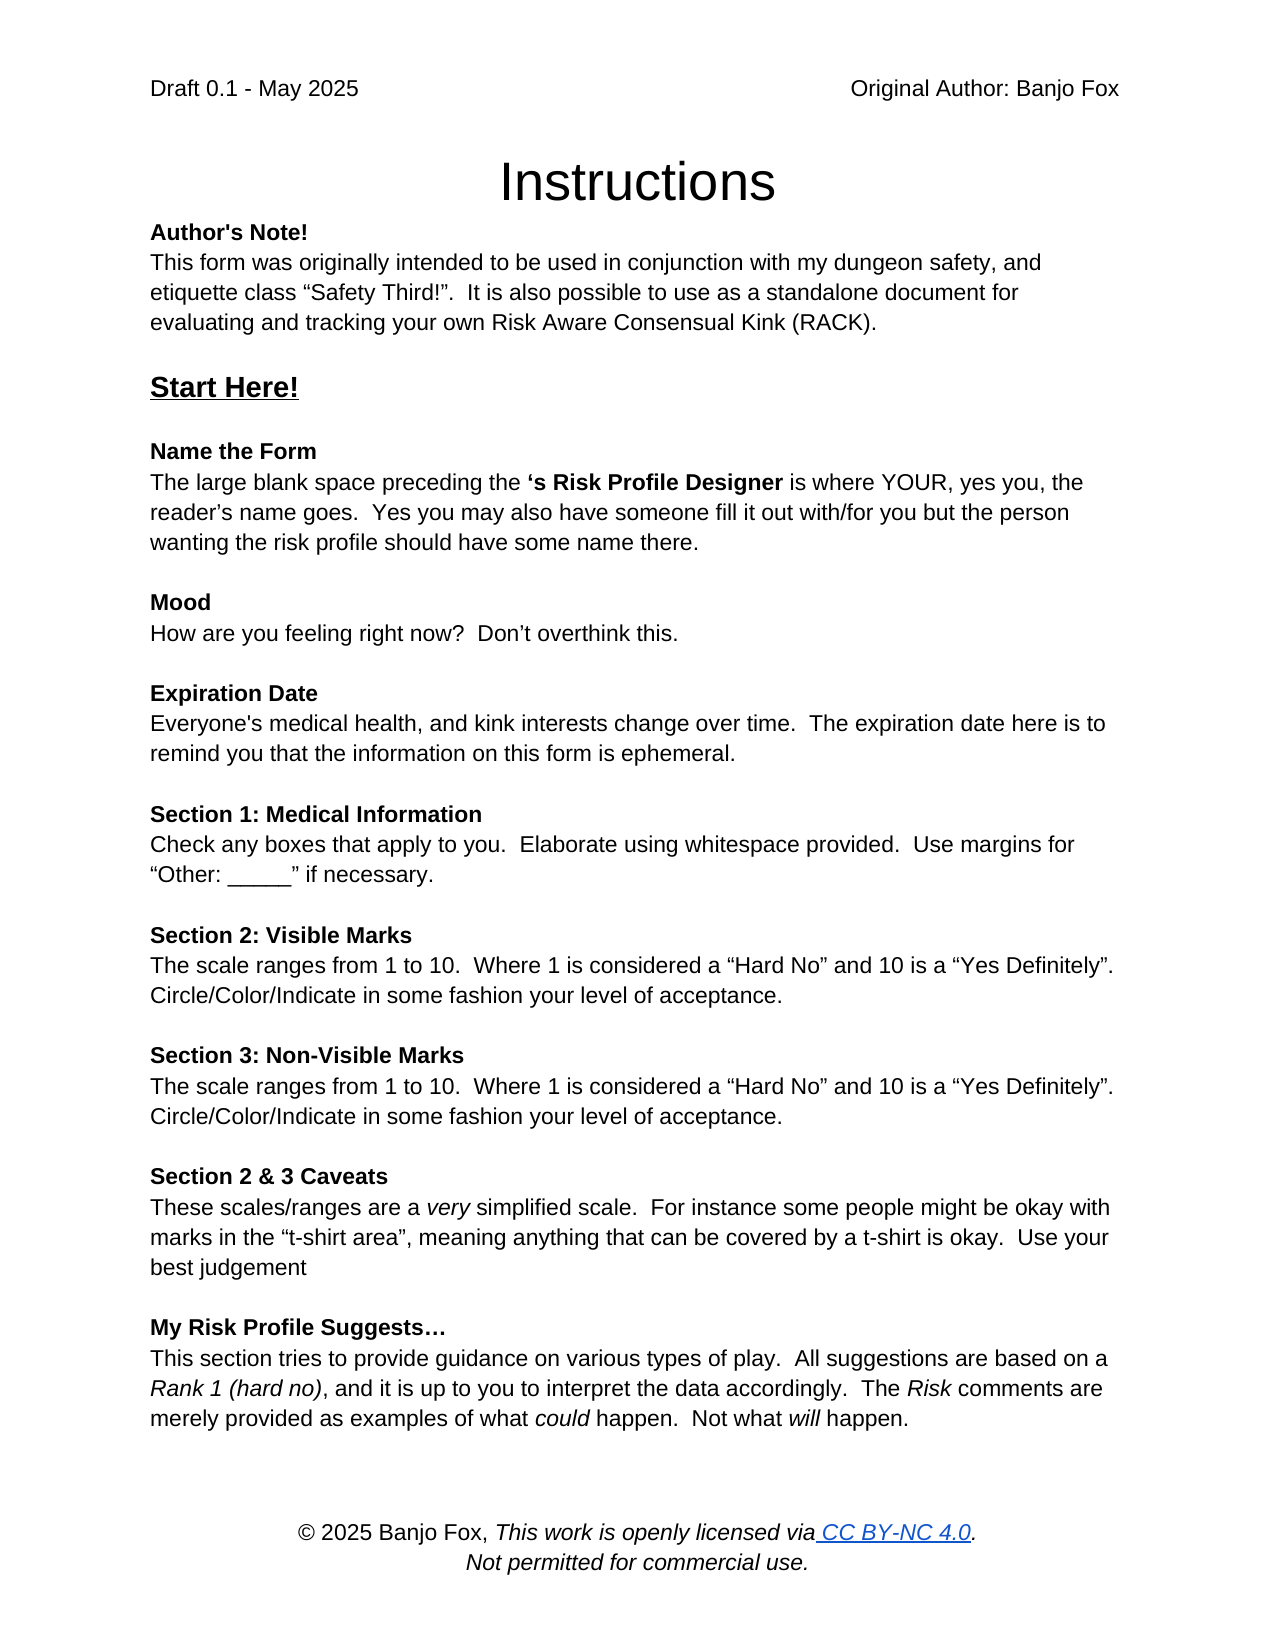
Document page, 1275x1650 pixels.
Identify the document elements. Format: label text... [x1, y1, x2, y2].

text Author's Note! [150, 218, 1125, 245]
text This form was originally intended to be used in conjunction with my dungeon safety, and etiquette class “Safety Third!”. It is also possible to use as a standalone document for evaluating and tracking your own Risk Aware Consensual Kink (RACK). [150, 249, 1125, 336]
text Mood How are you feeling right now? Don’t overthink this. Expiration Date Everyone's medical health, and kink interests change over time. The expiration date here is to remind you that the information on this form is ephemeral. Section 1: Medical Information Check any boxes that apply to you. Elaborate using whitespace provided. Use margins for “Other: _____” if necessary. Section 2: Visible Marks The scale ranges from 1 to 10. Where 1 is considered a “Hard No” and 10 is a “Yes Definitely”. Circle/Color/Indicate in some fashion your level of acceptance. [150, 589, 1125, 1008]
text The large blank space preceding the ‘s Risk Profile Designer is where YOUR, yes you, the reader’s name goes. Yes you may also have someone fill it out with/for you but the person wanting the risk profile should have some name there. [150, 468, 1125, 555]
title Instructions [150, 150, 1125, 212]
text Section 3: Non-Visible Marks The scale ranges from 1 to 10. Where 1 is considered a “Hard No” and 10 is a “Yes Definitely”. Circle/Color/Indicate in some fashion your level of acceptance. Section 2 & 3 Caveats These scales/ranges are a very simplified scale. For instance some people might be okay with marks in the “t-shirt area”, meaning anything that can be covered by a t-shirt is okay. Use your best judgement [150, 1042, 1125, 1280]
text This section tries to provide guidance on various types of play. All suggestions are based on a Rank 1 (hard no), and it is up to you to interpret the data accordingly. The Risk comments are merely provided as examples of what could happen. Not what will happen. [150, 1344, 1125, 1431]
text Start Here! [150, 369, 1125, 403]
text My Risk Profile Suggests… [150, 1314, 1125, 1341]
text Name the Form [150, 438, 1125, 465]
